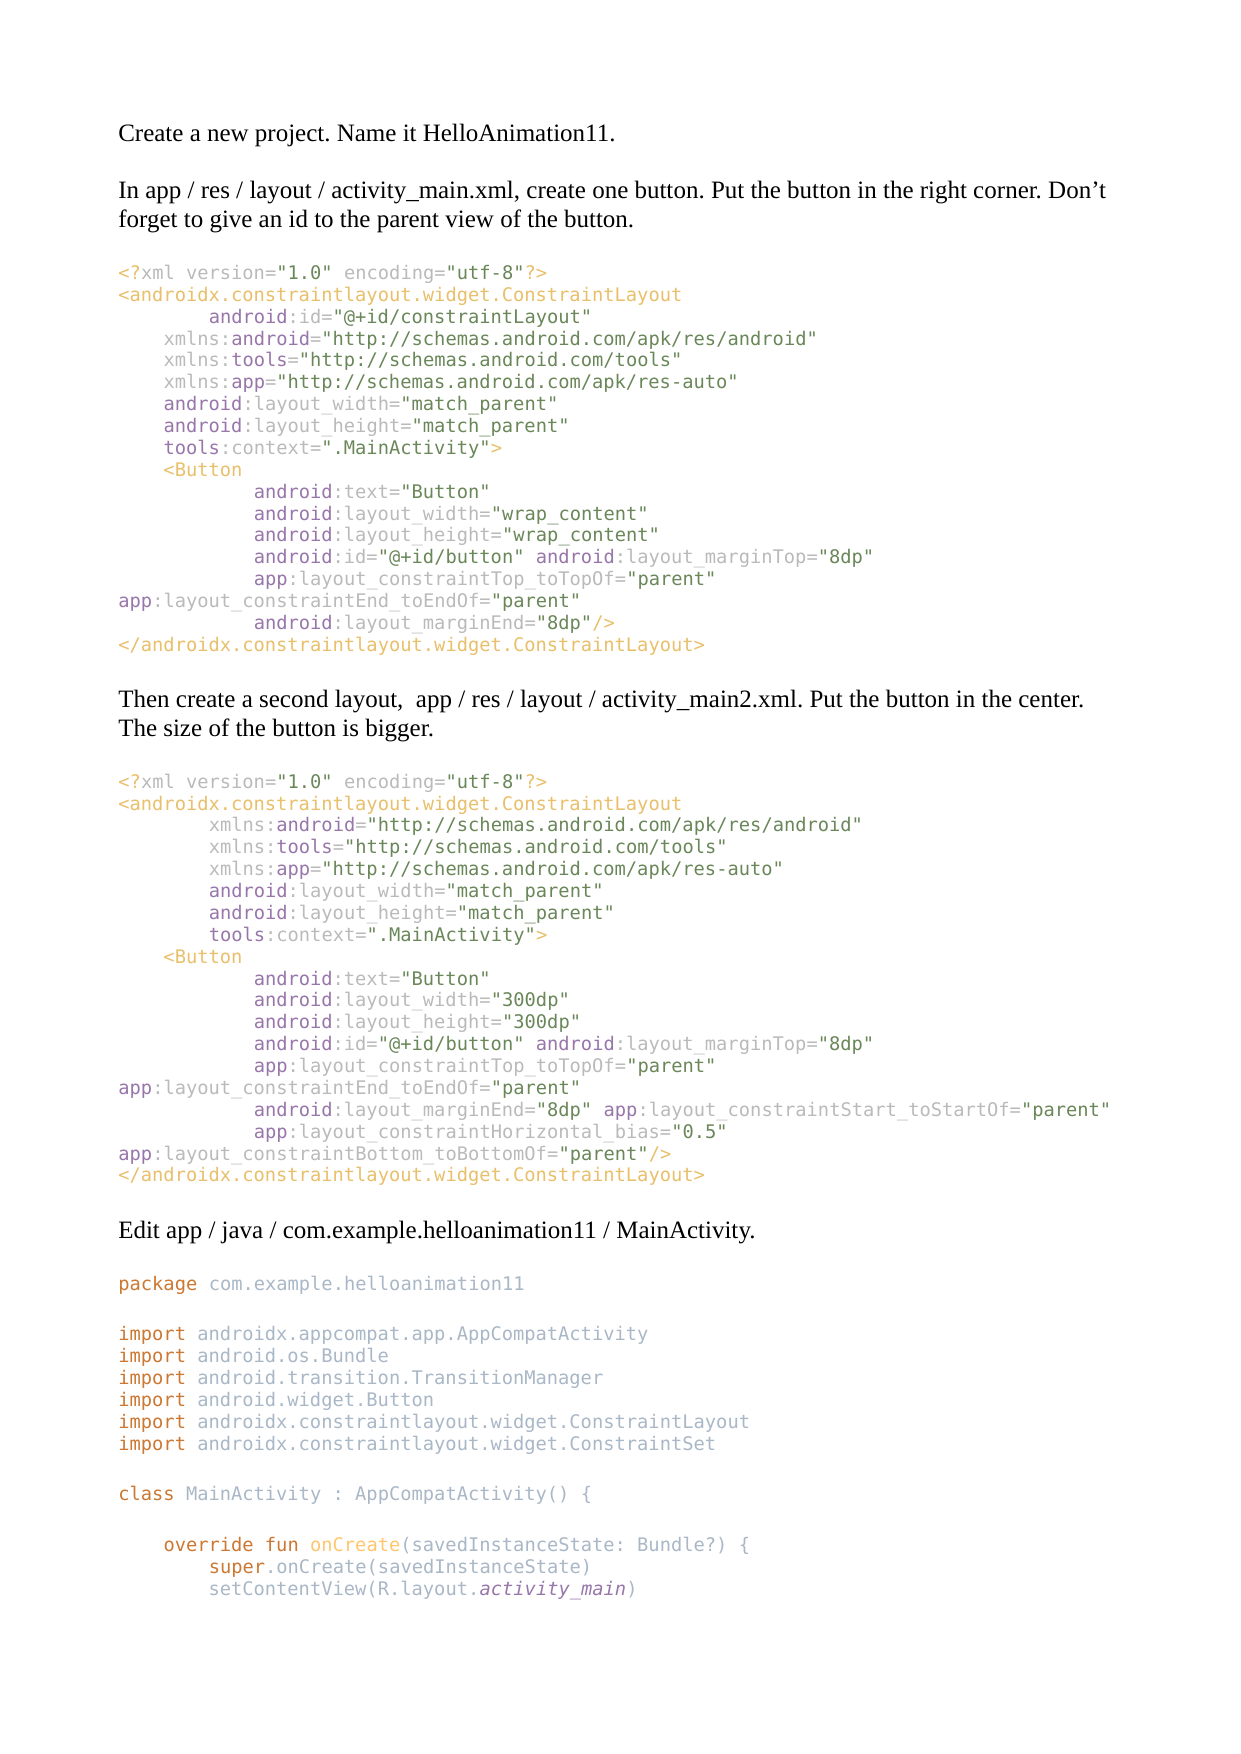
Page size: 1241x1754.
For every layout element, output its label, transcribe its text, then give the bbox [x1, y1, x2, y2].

text <?xml version="1.0" encoding="utf-8"?> <androidx.constraintlayout.widget.ConstraintLayout xmlns:android="http://schemas.android.com/apk/res/android" xmlns:tools="http://schemas.android.com/tools" xmlns:app="http://schemas.android.com/apk/res-auto" android:layout_width="match_parent" android:layout_height="match_parent" tools:context=".MainActivity"> <Button android:text="Button" android:layout_width="300dp" android:layout_height="300dp" android:id="@+id/button" android:layout_marginTop="8dp" app:layout_constraintTop_toTopOf="parent" app:layout_constraintEnd_toEndOf="parent" android:layout_marginEnd="8dp" app:layout_constraintStart_toStartOf="parent" app:layout_constraintHorizontal_bias="0.5" app:layout_constraintBottom_toBottomOf="parent"/> </androidx.constraintlayout.widget.ConstraintLayout> [118, 771, 1122, 1186]
text package com.example.helloanimation11 import androidx.appcompat.app.AppCompatActivity import android.os.Bundle import android.transition.TransitionManager import android.widget.Button import androidx.constraintlayout.widget.ConstraintLayout import androidx.constraintlayout.widget.ConstraintSet class MainActivity : AppCompatActivity() { override fun onCreate(savedInstanceState: Bundle?) { super.onCreate(savedInstanceState) setContentView(R.layout.activity_main) [118, 1272, 1122, 1628]
text Then create a second layout, app / res / layout / activity_main2.xml. Put the button in the center. The size of the button is bigger. [118, 684, 1122, 742]
text <?xml version="1.0" encoding="utf-8"?> <androidx.constraintlayout.widget.ConstraintLayout android:id="@+id/constraintLayout" xmlns:android="http://schemas.android.com/apk/res/android" xmlns:tools="http://schemas.android.com/tools" xmlns:app="http://schemas.android.com/apk/res-auto" android:layout_width="match_parent" android:layout_height="match_parent" tools:context=".MainActivity"> <Button android:text="Button" android:layout_width="wrap_content" android:layout_height="wrap_content" android:id="@+id/button" android:layout_marginTop="8dp" app:layout_constraintTop_toTopOf="parent" app:layout_constraintEnd_toEndOf="parent" android:layout_marginEnd="8dp"/> </androidx.constraintlayout.widget.ConstraintLayout> [118, 262, 1122, 656]
text Edit app / java / com.example.helloanimation11 / MainActivity. [118, 1215, 1122, 1244]
text Create a new project. Name it HelloAnimation11. [118, 118, 1122, 147]
text In app / res / layout / activity_main.xml, create one button. Put the button in the right corner. Don’t forget to give an id to the parent view of the button. [118, 176, 1122, 233]
